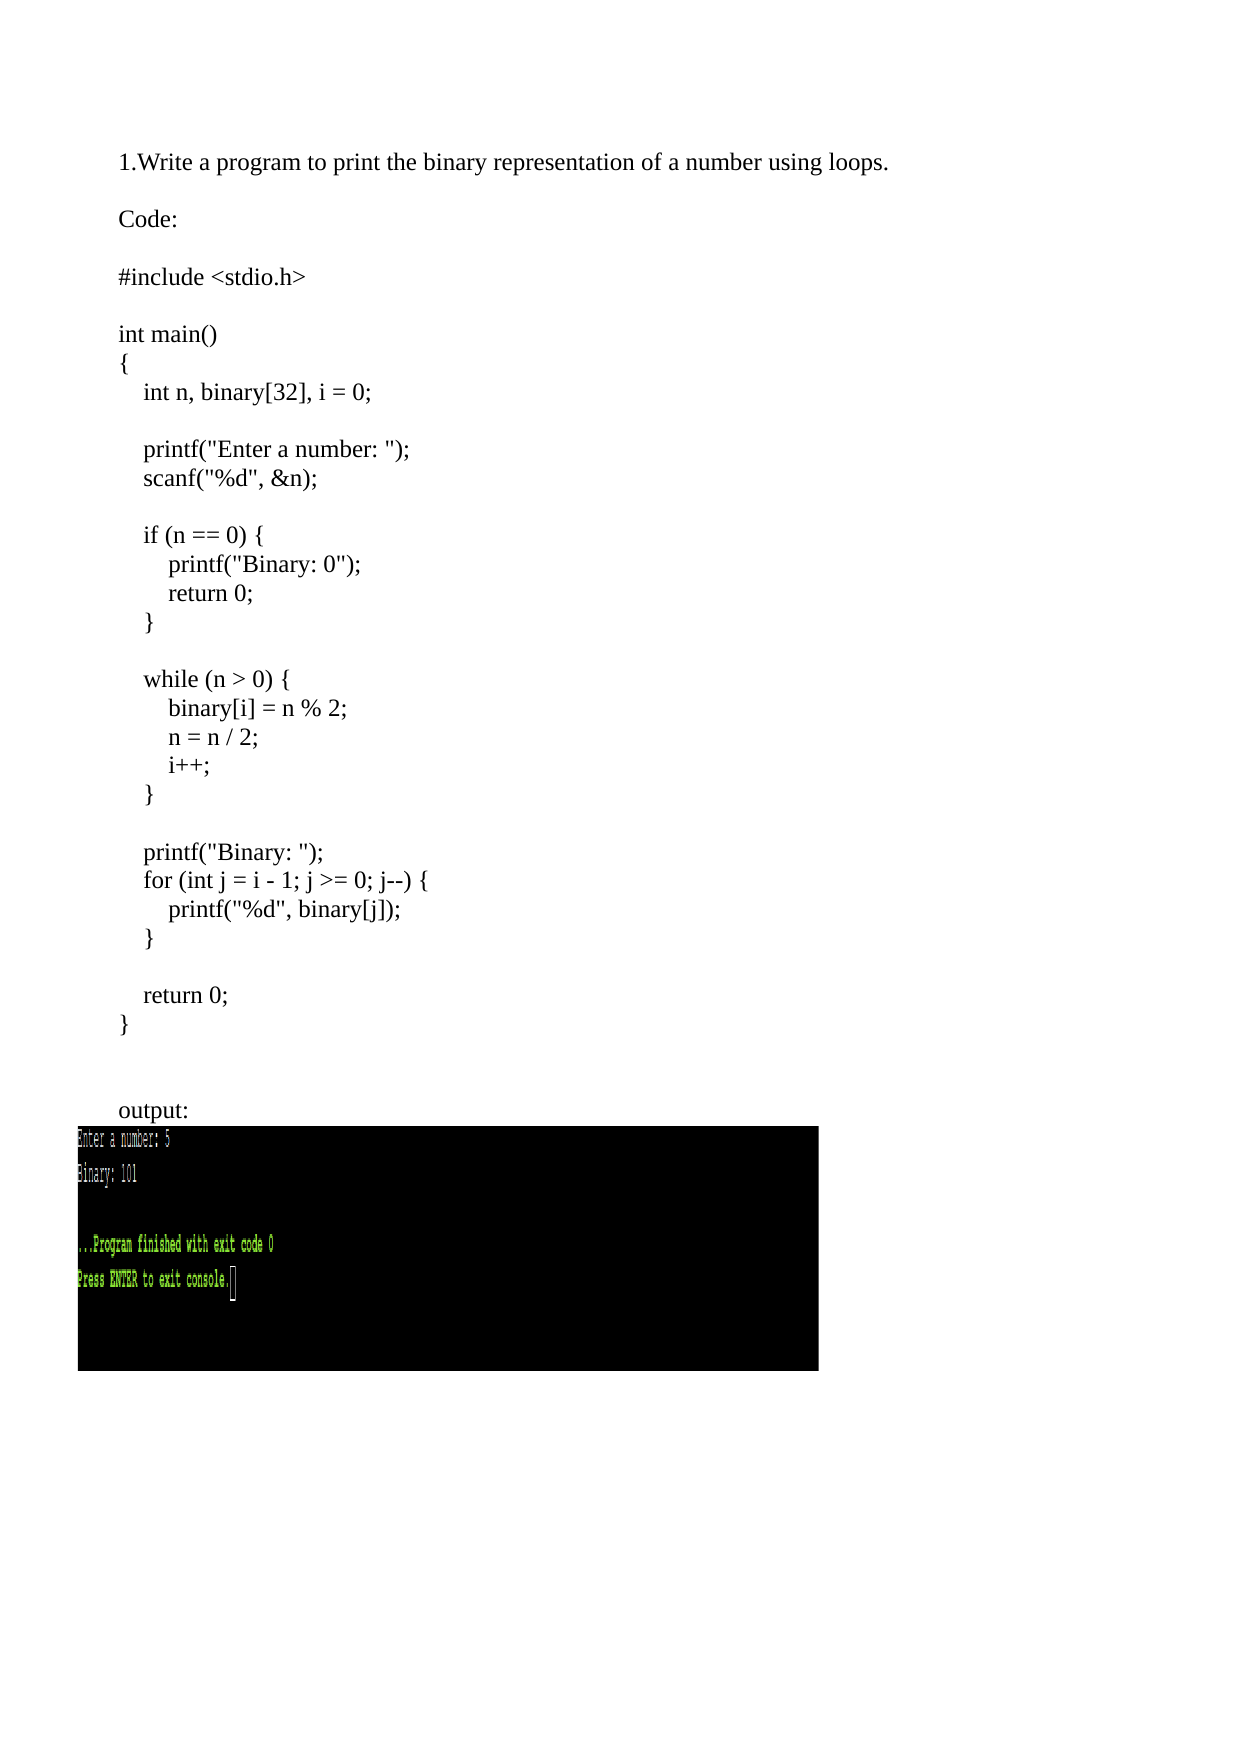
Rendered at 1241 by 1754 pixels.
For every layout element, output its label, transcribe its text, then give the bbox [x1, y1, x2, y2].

text if (n == 0) { [118, 521, 1122, 549]
text output: [118, 1096, 1122, 1124]
text { [118, 348, 1122, 377]
text } [118, 1009, 1122, 1038]
text n = n / 2; [118, 722, 1122, 751]
text printf("Enter a number: "); [118, 434, 1122, 463]
text while (n > 0) { [118, 664, 1122, 693]
text } [118, 779, 1122, 808]
text } [118, 607, 1122, 636]
text for (int j = i - 1; j >= 0; j--) { [118, 866, 1122, 894]
text Code: [118, 204, 1122, 233]
text 1.Write a program to print the binary representation of a number using loops. [118, 147, 1122, 176]
text i++; [118, 751, 1122, 779]
text #include <stdio.h> [118, 262, 1122, 291]
text printf("Binary: 0"); [118, 549, 1122, 578]
text printf("Binary: "); [118, 837, 1122, 866]
text scanf("%d", &n); [118, 463, 1122, 492]
text return 0; [118, 981, 1122, 1009]
text return 0; [118, 578, 1122, 607]
text } [118, 923, 1122, 952]
text printf("%d", binary[j]); [118, 894, 1122, 923]
text int n, binary[32], i = 0; [118, 377, 1122, 406]
text int main() [118, 319, 1122, 348]
picture [77, 1126, 819, 1371]
text binary[i] = n % 2; [118, 693, 1122, 722]
